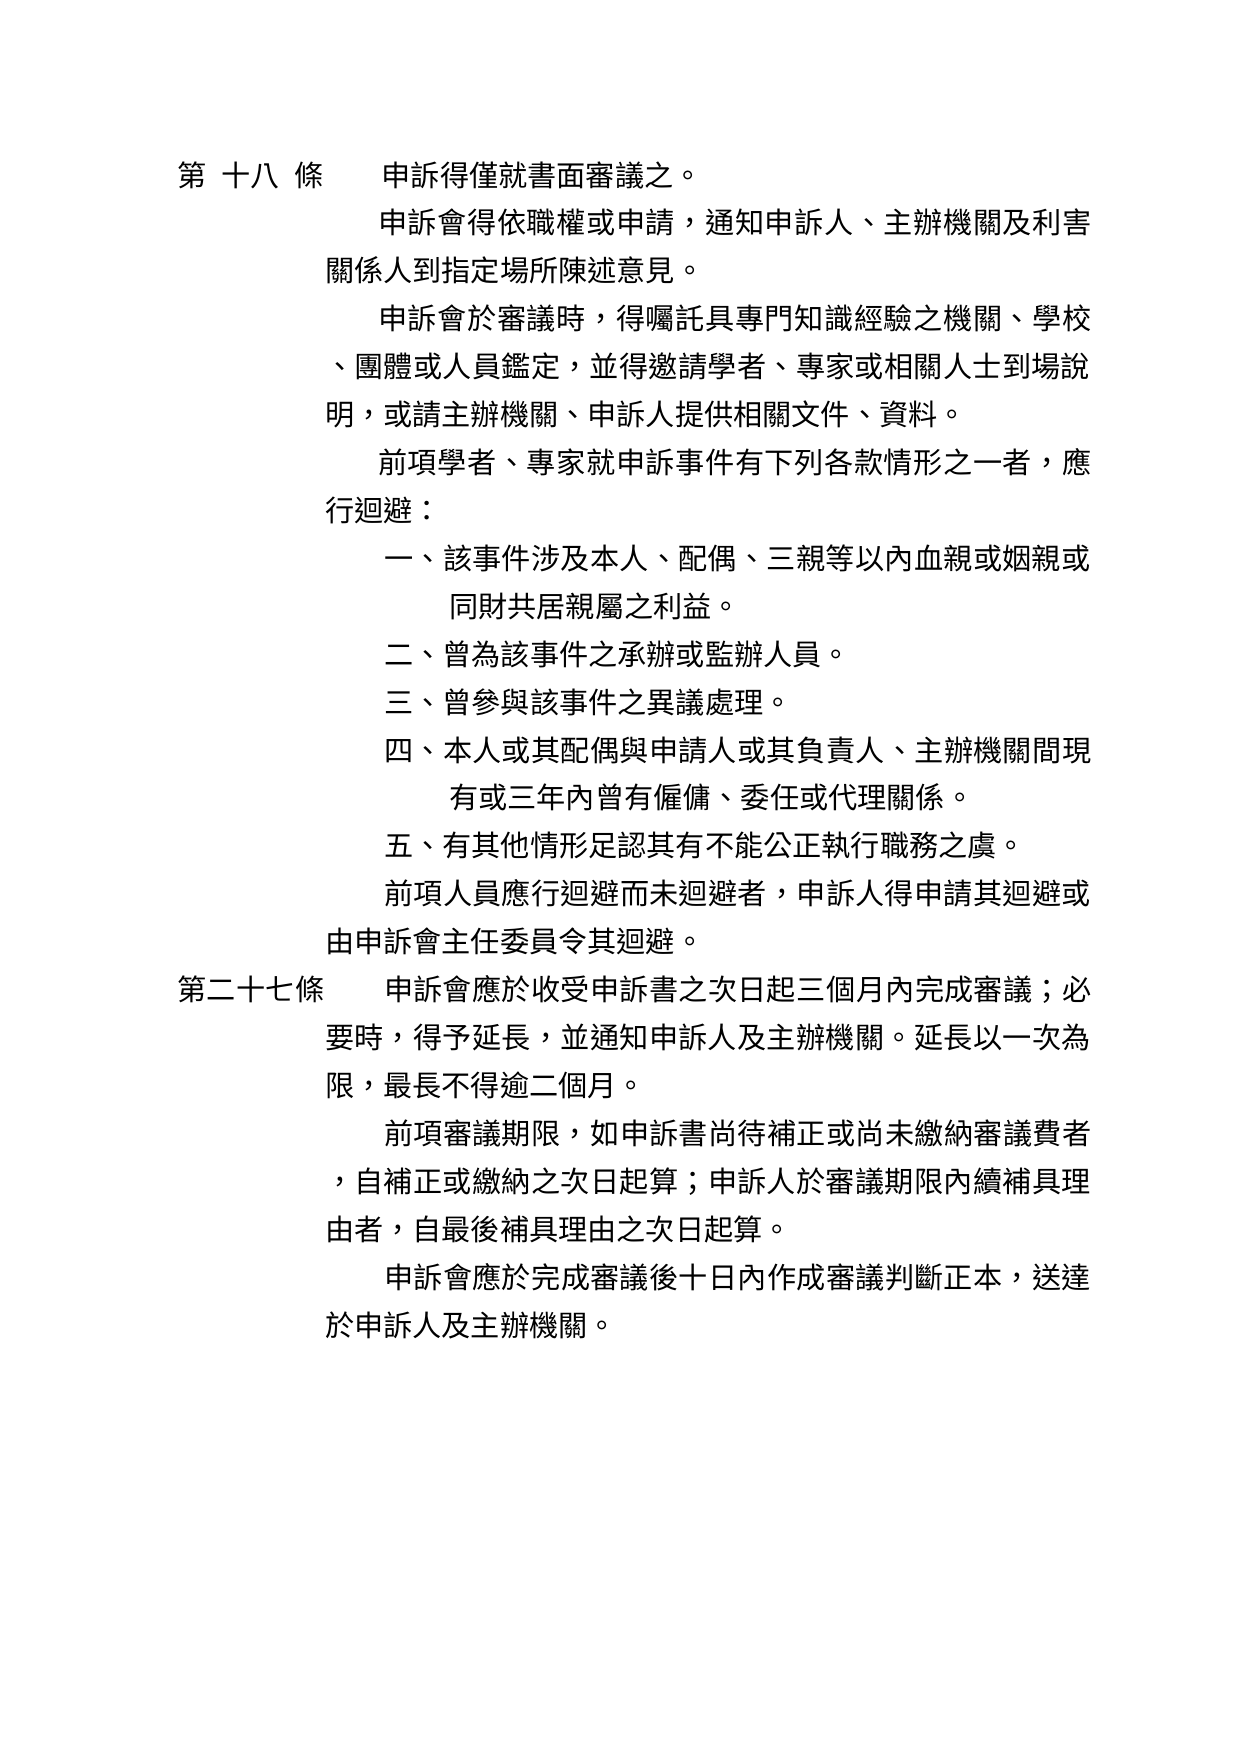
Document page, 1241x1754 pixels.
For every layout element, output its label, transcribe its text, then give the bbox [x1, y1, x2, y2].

text 前項審議期限，如申訴書尚待補正或尚未繳納審議費者，自補正或繳納之次日起算；申訴人於審議期限內續補具理由者，自最後補具理由之次日起算。 [325, 1106, 1093, 1250]
text 前項學者、專家就申訴事件有下列各款情形之一者，應行迴避： [325, 435, 1093, 531]
text 申訴會得依職權或申請，通知申訴人、主辦機關及利害關係人到指定場所陳述意見。 [325, 196, 1093, 291]
text 申訴會於審議時，得囑託具專門知識經驗之機關、學校、團體或人員鑑定，並得邀請學者、專家或相關人士到場說明，或請主辦機關、申訴人提供相關文件、資料。 [325, 291, 1093, 435]
text 二、曾為該事件之承辦或監辦人員。 [384, 627, 1093, 675]
text 申訴會應於完成審議後十日內作成審議判斷正本，送達於申訴人及主辦機關。 [325, 1250, 1093, 1346]
text 三、曾參與該事件之異議處理。 [384, 675, 1093, 723]
text 第 十八 條 申訴得僅就書面審議之。 [177, 148, 1093, 196]
text 一、該事件涉及本人、配偶、三親等以內血親或姻親或同財共居親屬之利益。 [384, 531, 1093, 627]
text 前項人員應行迴避而未迴避者，申訴人得申請其迴避或由申訴會主任委員令其迴避。 [325, 866, 1093, 962]
text 四、本人或其配偶與申請人或其負責人、主辦機關間現有或三年內曾有僱傭、委任或代理關係。 [384, 723, 1093, 818]
text 第二十七條 申訴會應於收受申訴書之次日起三個月內完成審議；必要時，得予延長，並通知申訴人及主辦機關。延長以一次為限，最長不得逾二個月。 [177, 962, 1093, 1106]
text 五、有其他情形足認其有不能公正執行職務之虞。 [384, 818, 1093, 866]
